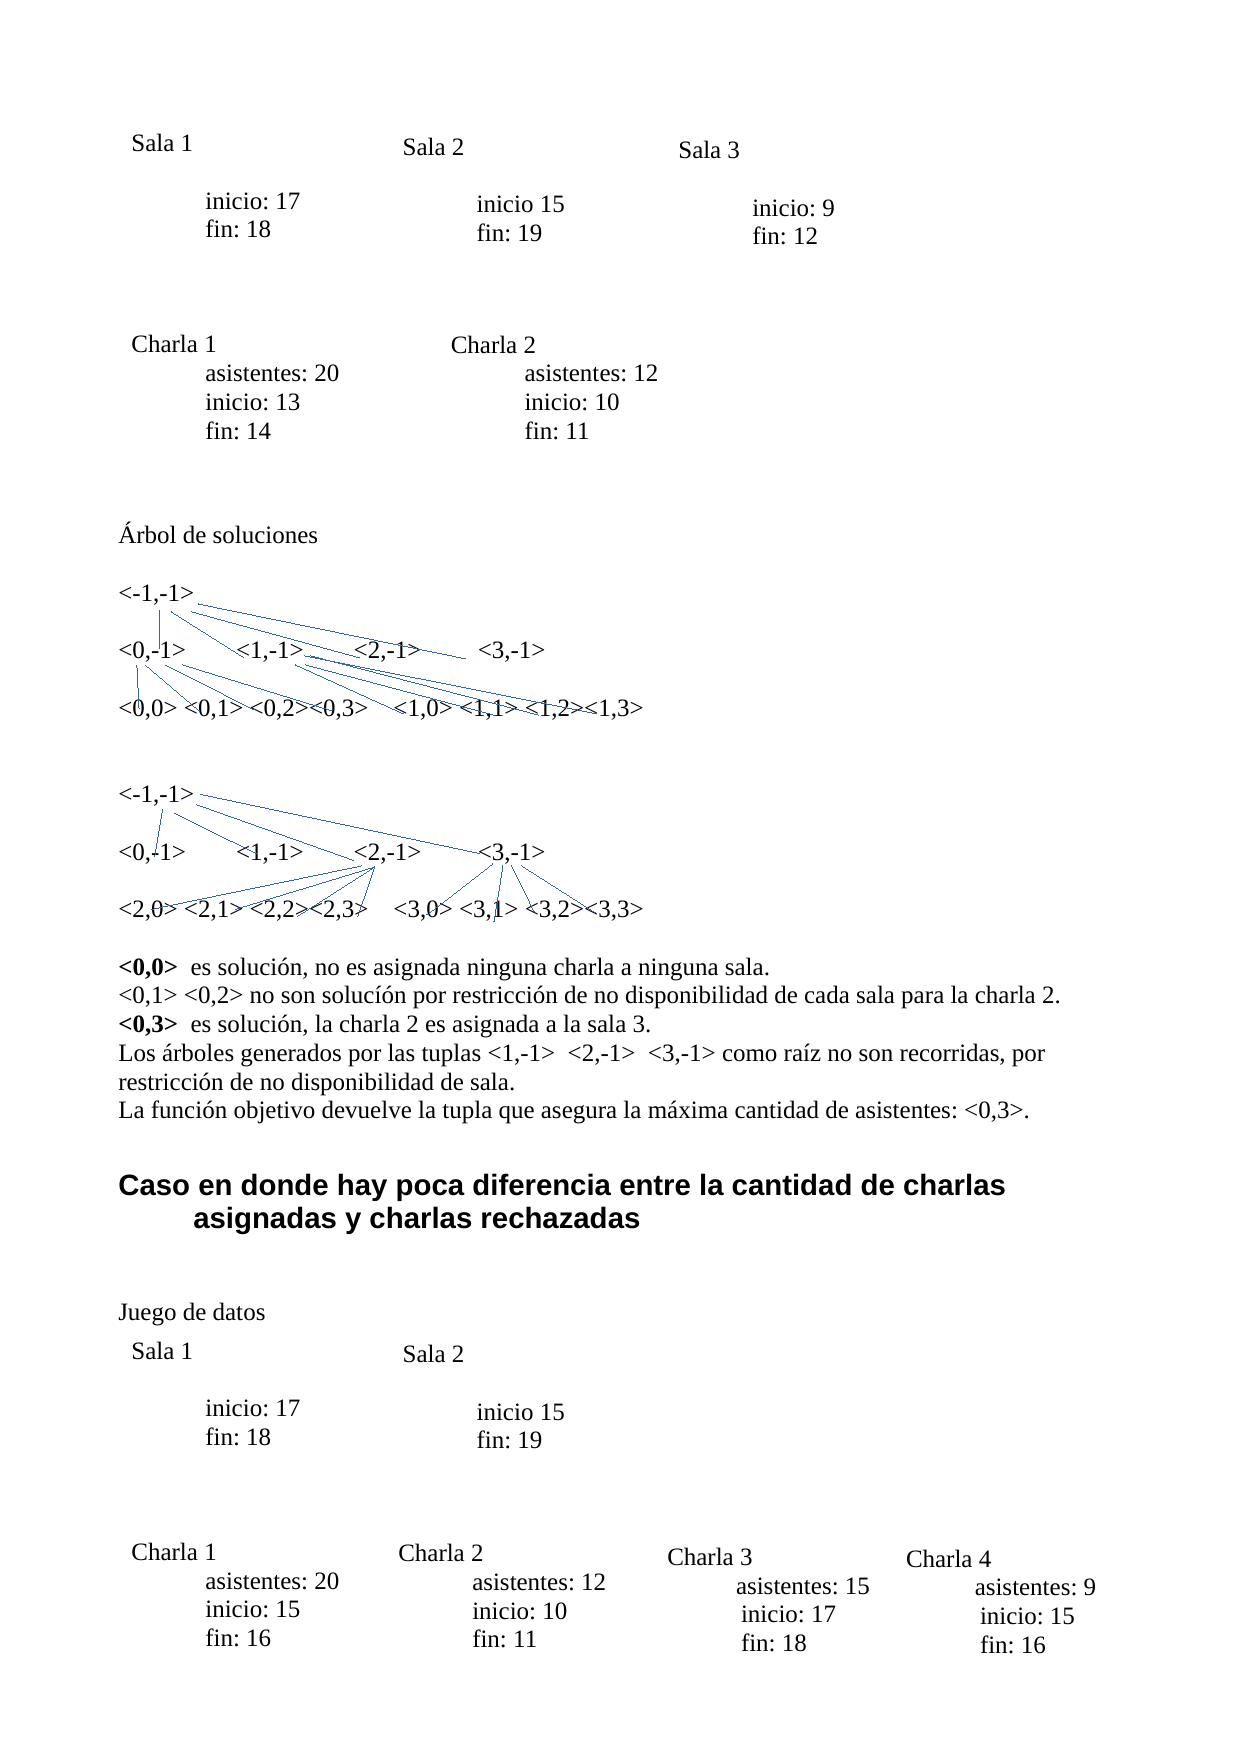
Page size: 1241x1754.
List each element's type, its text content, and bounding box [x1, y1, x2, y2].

text La función objetivo devuelve la tupla que asegura la máxima cantidad de asistentes: <0,3>. [118, 1096, 1122, 1124]
text <-1,-1> [118, 578, 1122, 607]
text inicio: 15 [906, 1601, 1128, 1630]
text asistentes: 20 [131, 358, 373, 387]
text fin: 18 [667, 1628, 889, 1657]
text asistentes: 20 [131, 1566, 373, 1594]
text asistentes: 12 [451, 358, 694, 387]
text fin: 19 [402, 1425, 624, 1454]
text <0,0> es solución, no es asignada ninguna charla a ninguna sala. [118, 952, 1122, 981]
text Charla 4 [906, 1544, 1128, 1572]
text Sala 2 [402, 1339, 624, 1368]
text fin: 11 [451, 416, 694, 445]
text fin: 11 [398, 1624, 641, 1653]
text fin: 18 [131, 1422, 353, 1451]
text fin: 14 [131, 416, 373, 444]
text inicio: 17 [131, 186, 353, 214]
text inicio: 17 [131, 1393, 353, 1422]
text <0,1> <0,2> no son solucíón por restricción de no disponibilidad de cada sala para la charla 2. [118, 981, 1122, 1009]
text inicio 15 [402, 189, 624, 218]
text <2,0> <2,1> <2,2><2,3> <3,0> <3,1> <3,2><3,3> [118, 894, 1122, 923]
text Charla 1 [131, 1537, 373, 1566]
text inicio: 10 [451, 387, 694, 416]
text inicio: 13 [131, 387, 373, 416]
text Sala 2 [402, 132, 624, 160]
text asistentes: 15 [667, 1571, 889, 1599]
text <0,-1> <1,-1> <2,-1> <3,-1> [118, 837, 1122, 866]
text fin: 19 [402, 218, 624, 247]
text <0,3> es solución, la charla 2 es asignada a la sala 3. [118, 1009, 1122, 1038]
text Sala 3 [678, 135, 900, 164]
text asistentes: 9 [906, 1572, 1128, 1601]
text fin: 16 [906, 1630, 1128, 1659]
text inicio: 10 [398, 1596, 641, 1624]
text inicio: 17 [667, 1599, 889, 1628]
text Charla 2 [451, 330, 694, 358]
text asistentes: 12 [398, 1567, 641, 1596]
text Charla 2 [398, 1538, 641, 1567]
text Sala 1 [131, 128, 353, 157]
text inicio 15 [402, 1397, 624, 1425]
text Árbol de soluciones [118, 521, 1122, 549]
subtitle Caso en donde hay poca diferencia entre la cantidad de charlas asignadas y charlas rechazadas [118, 1168, 1122, 1235]
text <-1,-1> [118, 779, 1122, 808]
text fin: 12 [678, 221, 900, 250]
text <0,0> <0,1> <0,2><0,3> <1,0> <1,1> <1,2><1,3> [118, 693, 1122, 722]
text fin: 18 [131, 214, 353, 243]
text Los árboles generados por las tuplas <1,-1> <2,-1> <3,-1> como raíz no son recorridas, por restricción de no disponibilidad de sala. [118, 1038, 1122, 1096]
text Charla 1 [131, 329, 373, 358]
text fin: 16 [131, 1623, 373, 1652]
text Sala 1 [131, 1336, 353, 1364]
text Charla 3 [667, 1542, 889, 1571]
text inicio: 15 [131, 1594, 373, 1623]
text inicio: 9 [678, 193, 900, 221]
text <0,-1> <1,-1> <2,-1> <3,-1> [118, 636, 1122, 664]
text Juego de datos [118, 1297, 1122, 1326]
